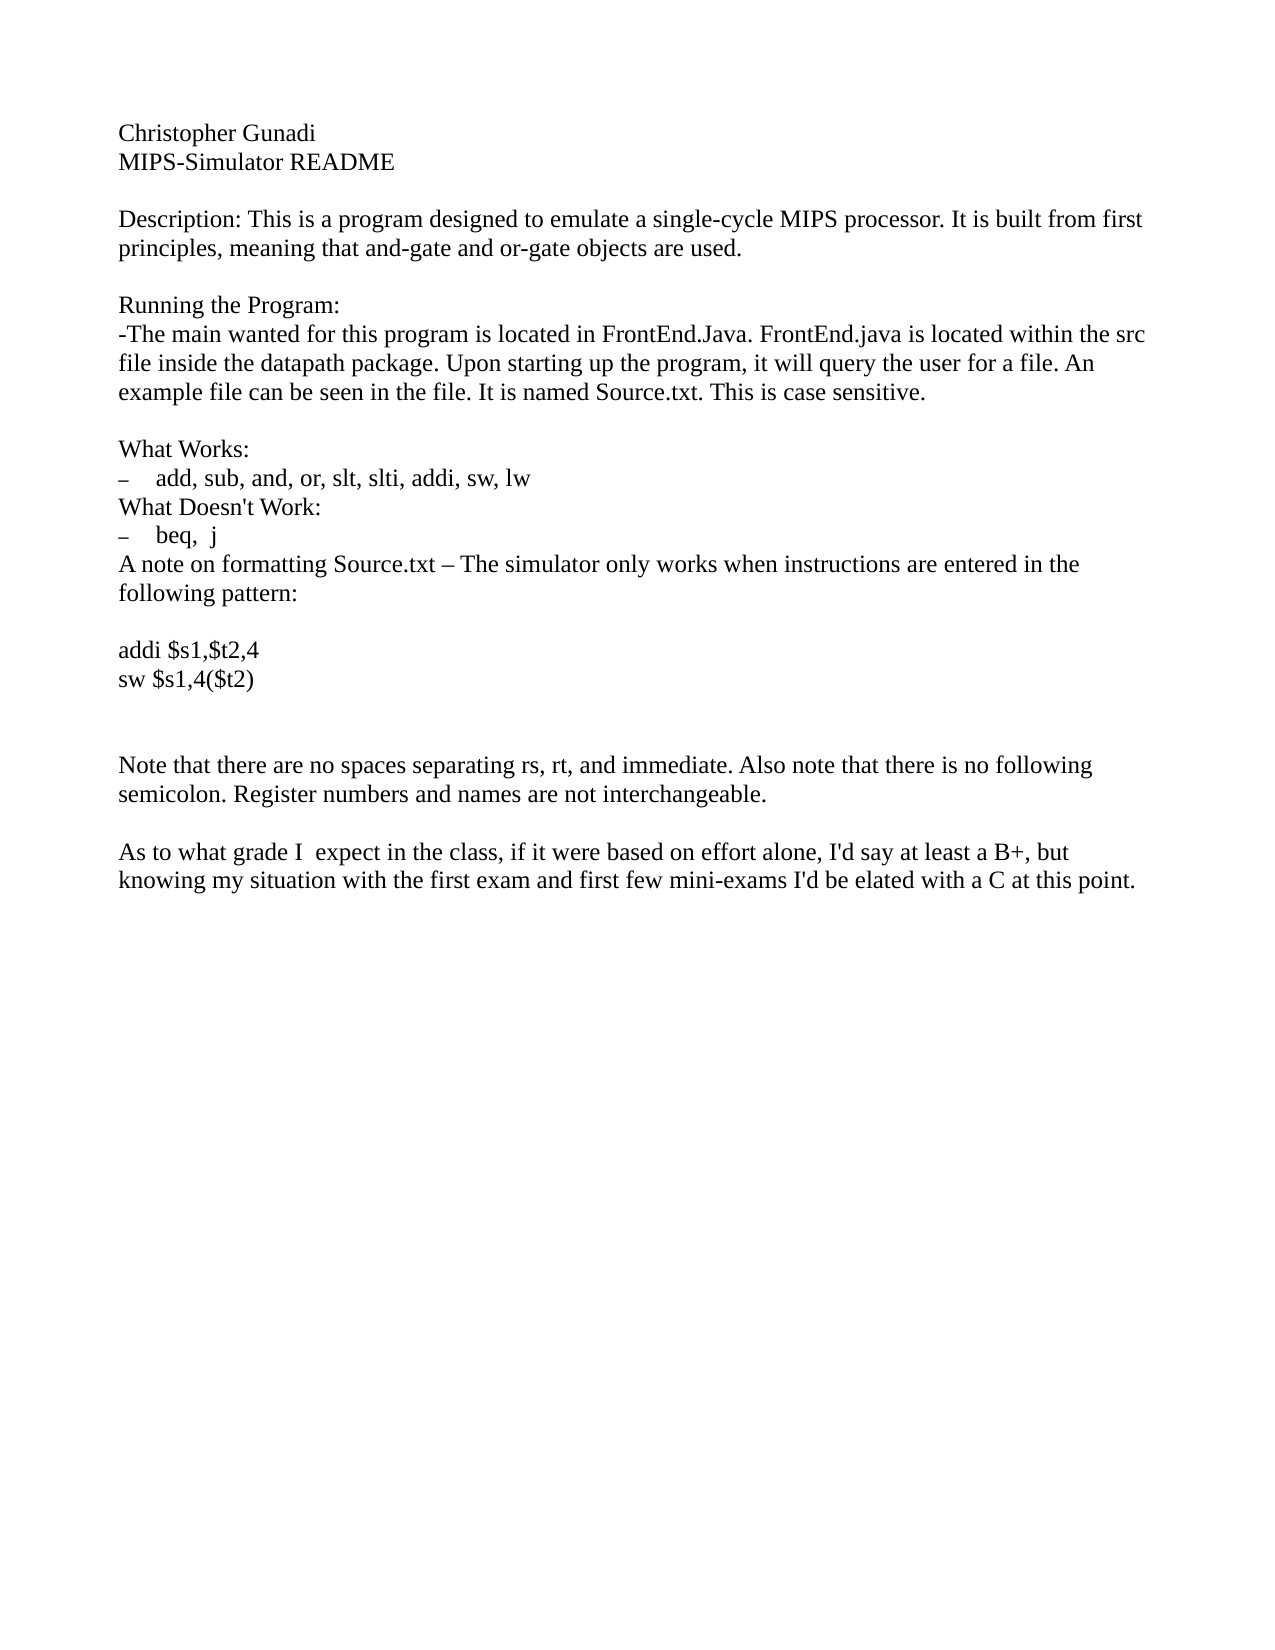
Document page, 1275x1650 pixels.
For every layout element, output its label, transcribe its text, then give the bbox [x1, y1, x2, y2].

list beq, j [118, 521, 1157, 549]
text A note on formatting Source.txt – The simulator only works when instructions are entered in the following pattern: [118, 549, 1157, 607]
text Christopher Gunadi [118, 118, 1157, 147]
text sw $s1,4($t2) [118, 664, 1157, 693]
text -The main wanted for this program is located in FrontEnd.Java. FrontEnd.java is located within the src file inside the datapath package. Upon starting up the program, it will query the user for a file. An example file can be seen in the file. It is named Source.txt. This is case sensitive. [118, 319, 1157, 406]
text Note that there are no spaces separating rs, rt, and immediate. Also note that there is no following semicolon. Register numbers and names are not interchangeable. [118, 751, 1157, 808]
text As to what grade I expect in the class, if it were based on effort alone, I'd say at least a B+, but knowing my situation with the first exam and first few mini-exams I'd be elated with a C at this point. [118, 837, 1157, 894]
text addi $s1,$t2,4 [118, 636, 1157, 664]
text Running the Program: [118, 291, 1157, 319]
text What Doesn't Work: [118, 492, 1157, 521]
text MIPS-Simulator README [118, 147, 1157, 176]
text Description: This is a program designed to emulate a single-cycle MIPS processor. It is built from first principles, meaning that and-gate and or-gate objects are used. [118, 204, 1157, 262]
text What Works: [118, 434, 1157, 463]
list add, sub, and, or, slt, slti, addi, sw, lw [118, 463, 1157, 492]
